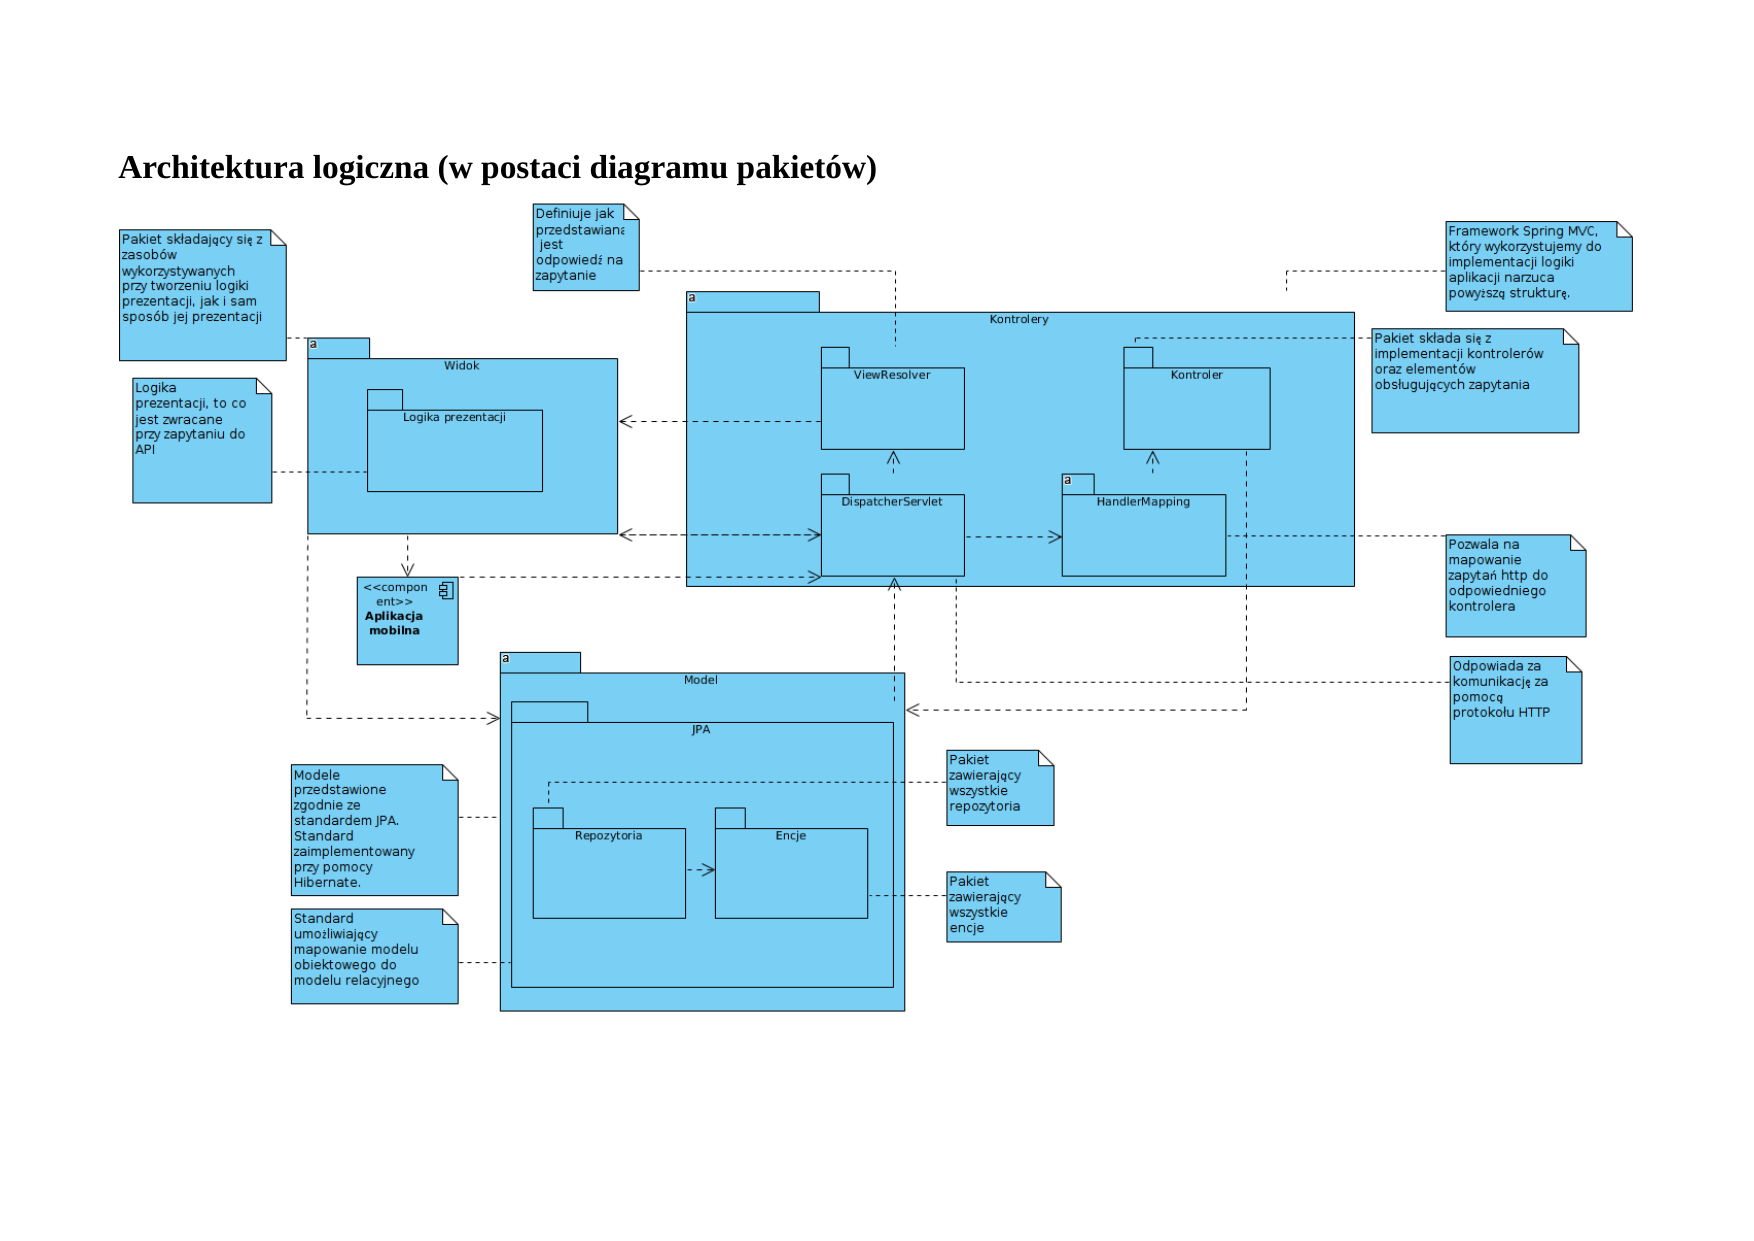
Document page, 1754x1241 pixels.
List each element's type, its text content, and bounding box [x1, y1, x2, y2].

picture [118, 186, 1636, 1026]
text Architektura logiczna (w postaci diagramu pakietów) [118, 148, 1636, 186]
